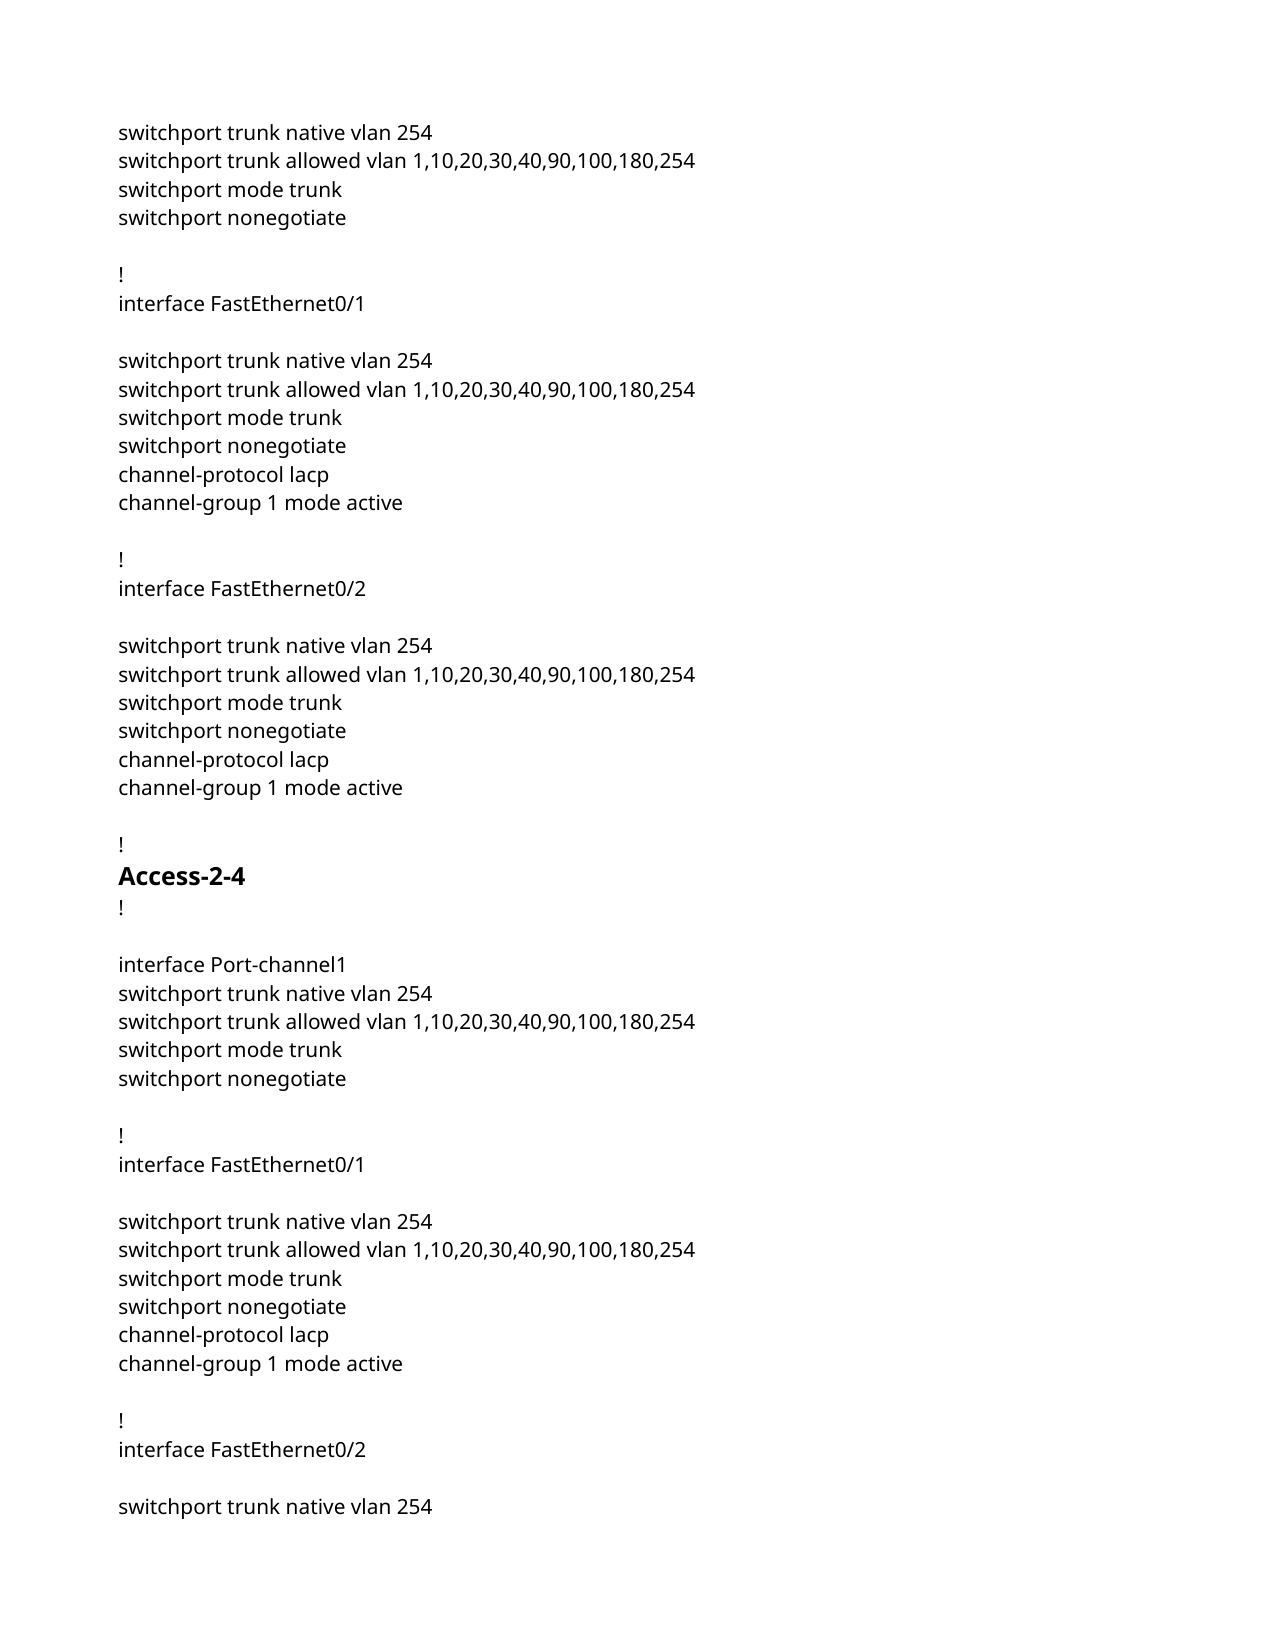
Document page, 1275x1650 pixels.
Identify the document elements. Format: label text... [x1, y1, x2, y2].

text switchport trunk allowed vlan 1,10,20,30,40,90,100,180,254 [118, 375, 1157, 403]
text channel-protocol lacp [118, 745, 1157, 773]
text switchport mode trunk [118, 175, 1157, 203]
text ! [118, 546, 1157, 574]
text switchport trunk native vlan 254 [118, 1207, 1157, 1235]
text ! [118, 1121, 1157, 1150]
text ! [118, 893, 1157, 922]
text interface FastEthernet0/1 [118, 1150, 1157, 1178]
text switchport trunk allowed vlan 1,10,20,30,40,90,100,180,254 [118, 1235, 1157, 1264]
text switchport nonegotiate [118, 203, 1157, 232]
text Access-2-4 [118, 859, 1157, 893]
text switchport trunk allowed vlan 1,10,20,30,40,90,100,180,254 [118, 147, 1157, 175]
text switchport trunk native vlan 254 [118, 346, 1157, 375]
text switchport mode trunk [118, 1264, 1157, 1292]
text channel-protocol lacp [118, 460, 1157, 488]
text switchport trunk native vlan 254 [118, 979, 1157, 1007]
text switchport trunk native vlan 254 [118, 118, 1157, 147]
text switchport mode trunk [118, 1036, 1157, 1064]
text switchport nonegotiate [118, 1064, 1157, 1092]
text switchport trunk allowed vlan 1,10,20,30,40,90,100,180,254 [118, 1007, 1157, 1036]
text ! [118, 261, 1157, 289]
text switchport nonegotiate [118, 717, 1157, 745]
text switchport nonegotiate [118, 432, 1157, 460]
text channel-protocol lacp [118, 1321, 1157, 1349]
text interface FastEthernet0/1 [118, 289, 1157, 317]
text ! [118, 831, 1157, 859]
text ! [118, 1406, 1157, 1435]
text switchport trunk native vlan 254 [118, 1492, 1157, 1520]
text switchport mode trunk [118, 688, 1157, 717]
text interface FastEthernet0/2 [118, 574, 1157, 602]
text interface FastEthernet0/2 [118, 1435, 1157, 1463]
text interface Port-channel1 [118, 950, 1157, 979]
text switchport mode trunk [118, 403, 1157, 432]
text channel-group 1 mode active [118, 1349, 1157, 1377]
text channel-group 1 mode active [118, 773, 1157, 802]
text switchport trunk native vlan 254 [118, 631, 1157, 660]
text channel-group 1 mode active [118, 488, 1157, 517]
text switchport trunk allowed vlan 1,10,20,30,40,90,100,180,254 [118, 660, 1157, 688]
text switchport nonegotiate [118, 1292, 1157, 1321]
